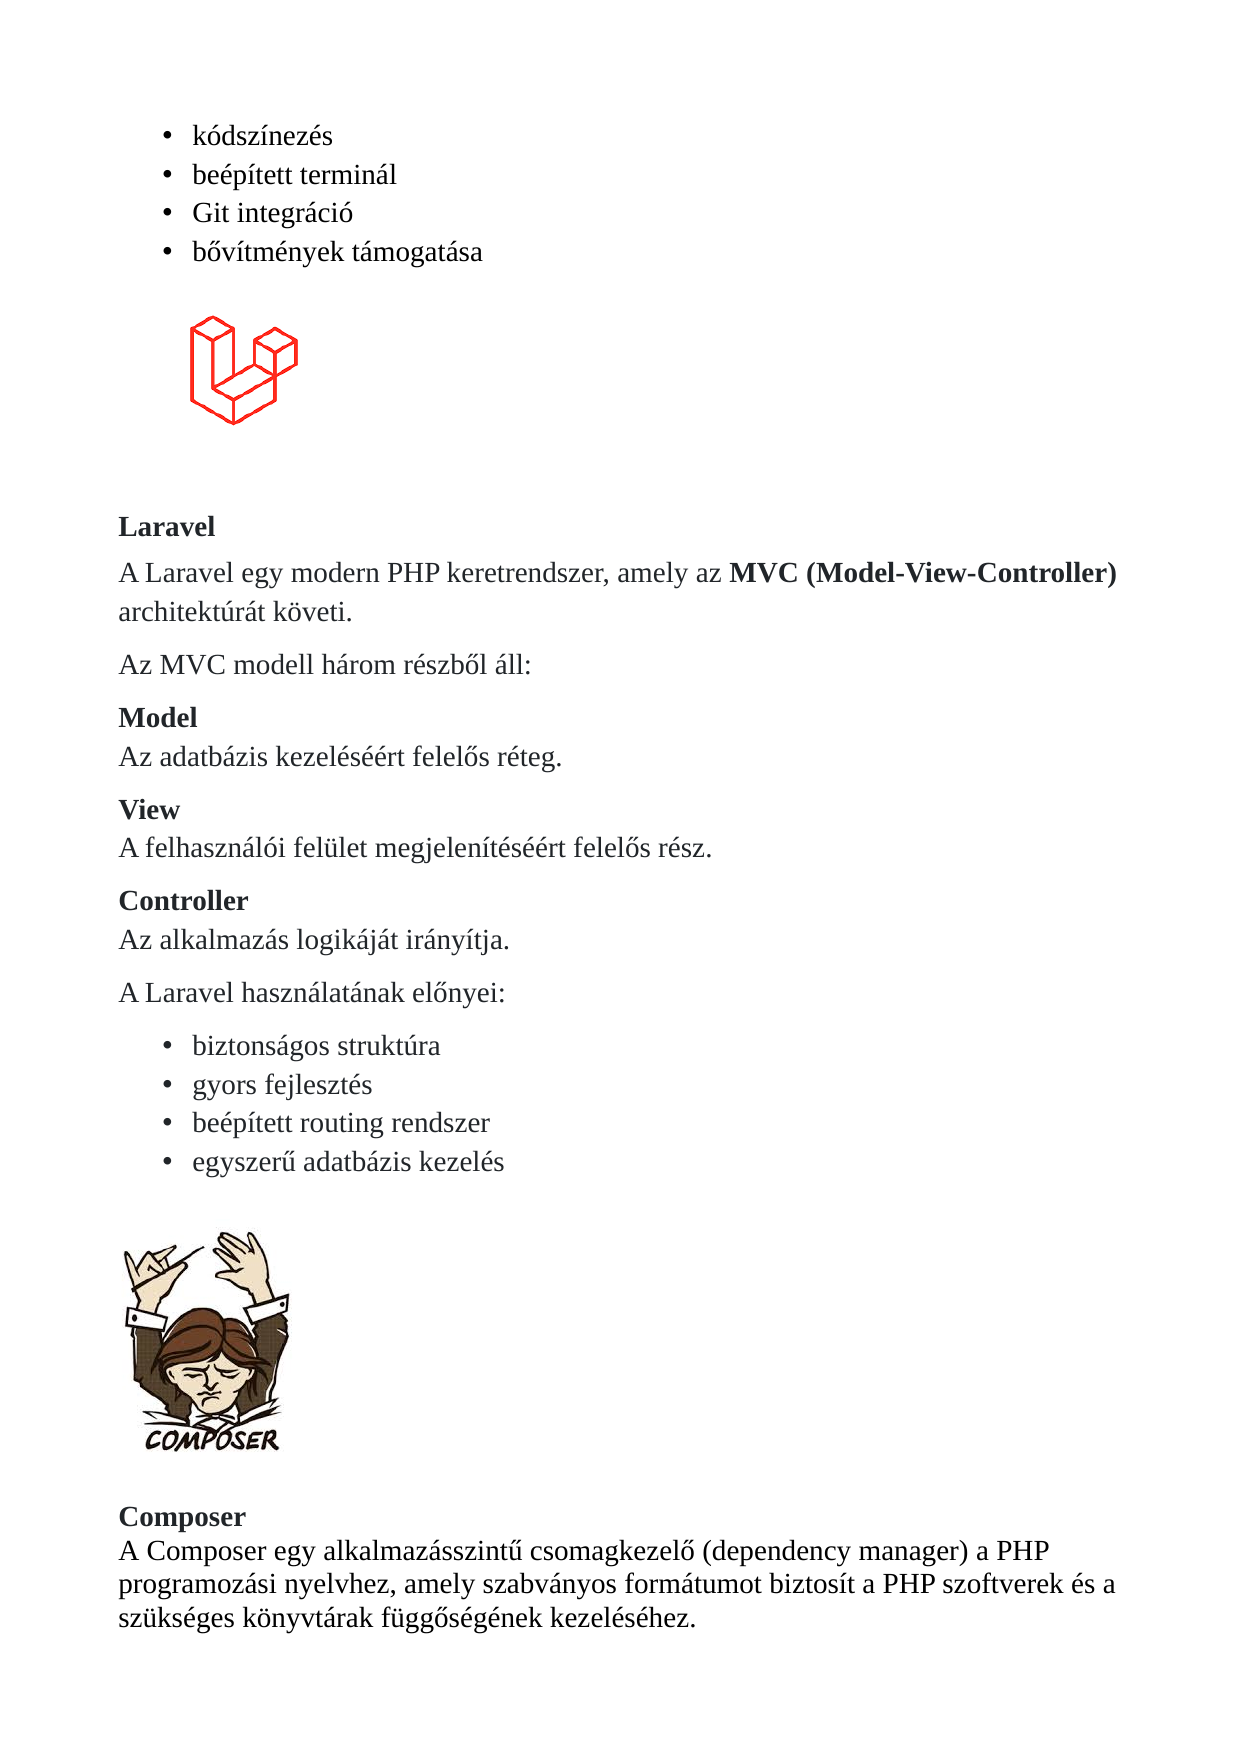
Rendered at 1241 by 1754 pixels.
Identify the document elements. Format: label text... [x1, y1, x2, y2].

list beépített terminál [162, 157, 1122, 190]
text Model Az adatbázis kezeléséért felelős réteg. [118, 700, 1122, 772]
list kódszínezés [162, 118, 1122, 152]
list bővítmények támogatása [162, 234, 1122, 268]
list biztonságos struktúra [162, 1028, 1122, 1062]
picture [119, 287, 368, 453]
text A Laravel egy modern PHP keretrendszer, amely az MVC (Model-View-Controller) architektúrát követi. [118, 555, 1122, 627]
text View A felhasználói felület megjelenítéséért felelős rész. [118, 792, 1122, 864]
text A Laravel használatának előnyei: [118, 975, 1122, 1009]
list gyors fejlesztés [162, 1067, 1122, 1101]
text A Composer egy alkalmazásszintű csomagkezelő (dependency manager) a PHP programozási nyelvhez, amely szabványos formátumot biztosít a PHP szoftverek és a szükséges könyvtárak függőségének kezeléséhez. [118, 1533, 1122, 1633]
text Composer [118, 1499, 1122, 1533]
text Controller Az alkalmazás logikáját irányítja. [118, 883, 1122, 956]
list egyszerű adatbázis kezelés [162, 1144, 1122, 1178]
list beépített routing rendszer [162, 1106, 1122, 1139]
picture [106, 1219, 305, 1456]
text Az MVC modell három részből áll: [118, 647, 1122, 681]
subtitle Laravel [118, 509, 1122, 543]
list Git integráció [162, 195, 1122, 229]
